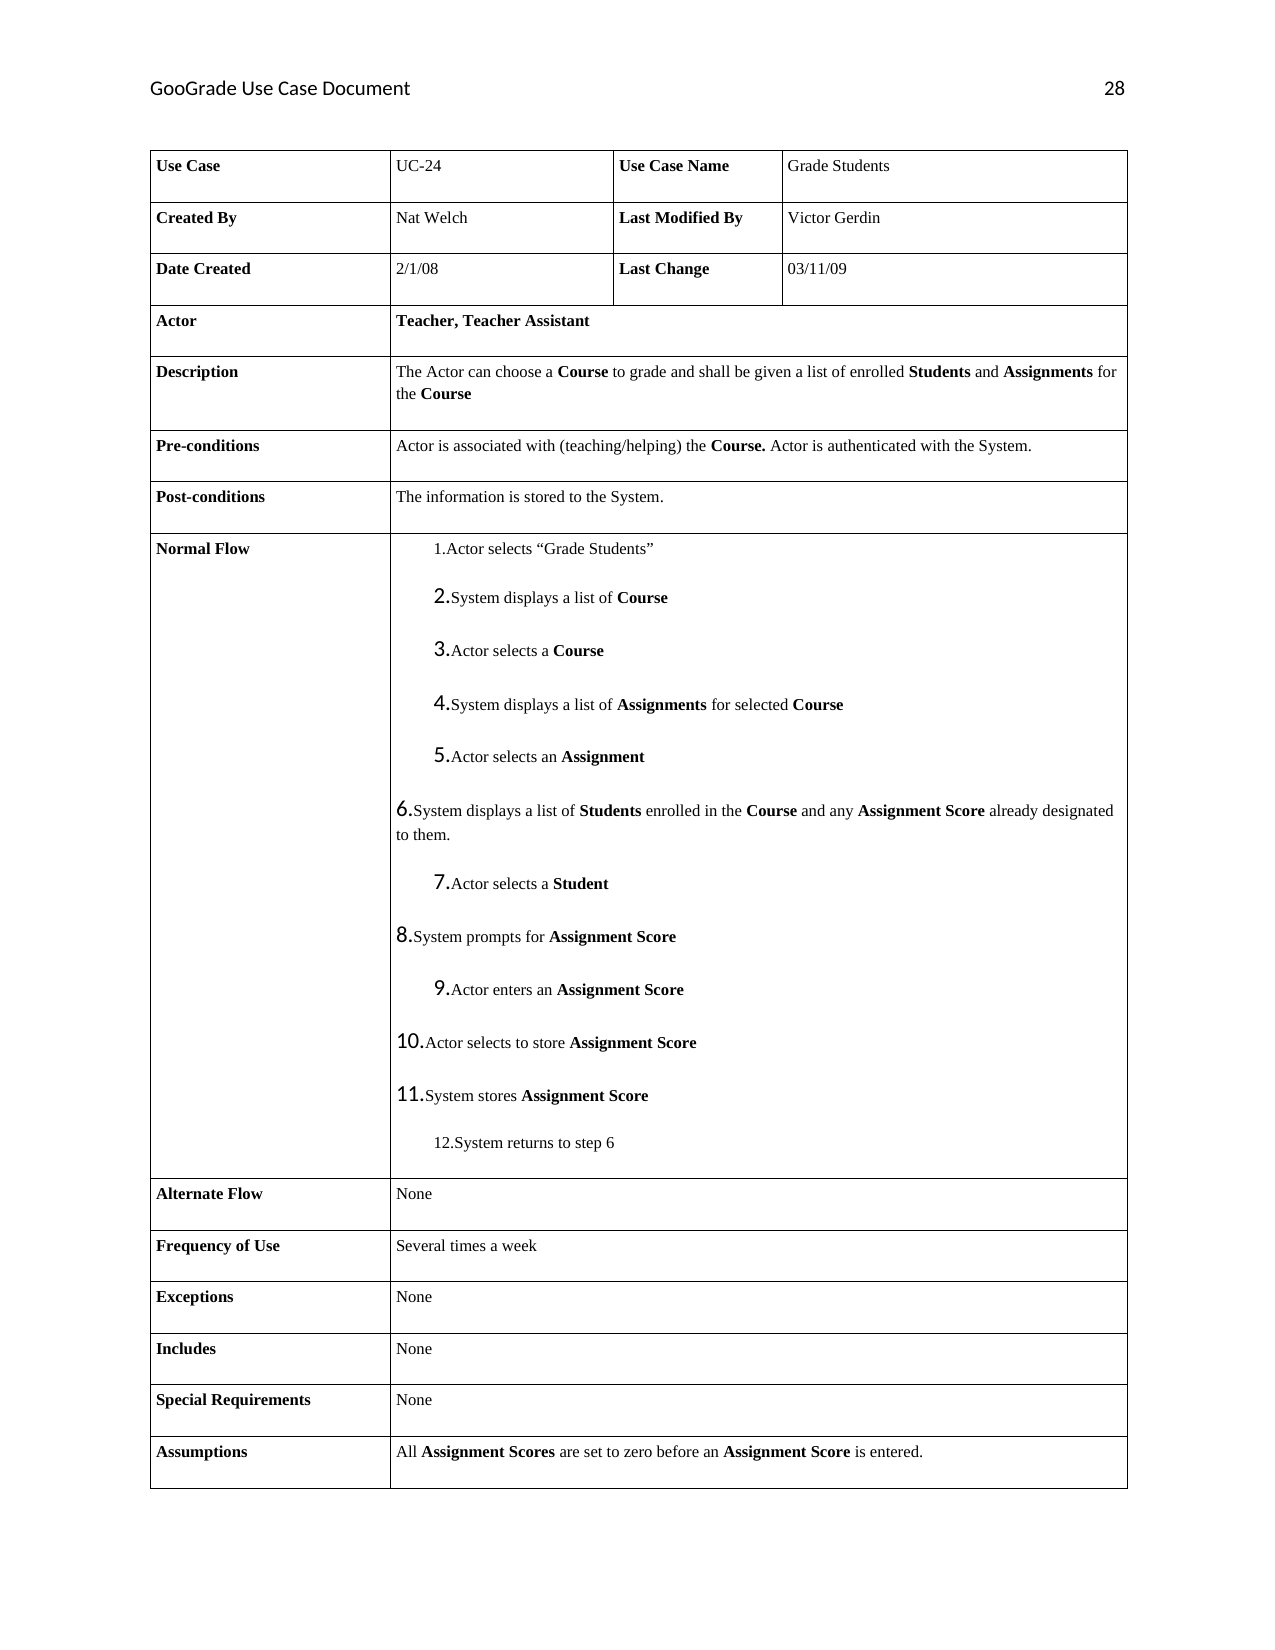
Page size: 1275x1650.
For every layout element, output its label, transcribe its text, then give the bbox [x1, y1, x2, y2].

table_cell Last Change [614, 254, 782, 305]
table_cell Alternate Flow [151, 1179, 390, 1230]
table_cell Frequency of Use [151, 1231, 390, 1281]
table_header Grade Students [783, 151, 1127, 202]
table_cell Created By [151, 203, 390, 253]
table_cell Actor [151, 306, 390, 356]
table_cell Last Modified By [614, 203, 782, 253]
table_cell All Assignment Scores are set to zero before an Assignment Score is entered. [391, 1437, 1127, 1487]
table_cell Victor Gerdin [783, 203, 1127, 253]
table_cell The Actor can choose a Course to grade and shall be given a list of enrolled Students and Assignments for the Course [391, 357, 1127, 430]
table_cell Exceptions [151, 1282, 390, 1333]
table_cell Date Created [151, 254, 390, 305]
table_cell 2/1/08 [391, 254, 613, 305]
table_cell None [391, 1334, 1127, 1384]
table_cell None [391, 1179, 1127, 1230]
table_cell Nat Welch [391, 203, 613, 253]
table_cell None [391, 1282, 1127, 1333]
table_cell Pre-conditions [151, 431, 390, 481]
table_cell Includes [151, 1334, 390, 1384]
table_cell Teacher, Teacher Assistant [391, 306, 1127, 356]
table_cell 03/11/09 [783, 254, 1127, 305]
table_header Use Case [151, 151, 390, 202]
table_cell Description [151, 357, 390, 430]
table_cell The information is stored to the System. [391, 482, 1127, 533]
table_cell Special Requirements [151, 1385, 390, 1436]
table_cell Actor is associated with (teaching/helping) the Course. Actor is authenticated with the System. [391, 431, 1127, 481]
table_header Use Case Name [614, 151, 782, 202]
table_cell Normal Flow [151, 534, 390, 1178]
table_header UC-24 [391, 151, 613, 202]
table_cell Assumptions [151, 1437, 390, 1487]
table_cell None [391, 1385, 1127, 1436]
table_cell Actor selects “Grade Students” System displays a list of Course Actor selects a Course System displays a list of Assignments for selected Course Actor selects an Assignment System displays a list of Students enrolled in the Course and any Assignment Score already designated to them. Actor selects a Student System prompts for Assignment Score Actor enters an Assignment Score Actor selects to store Assignment Score System stores Assignment Score System returns to step 6 [391, 534, 1127, 1178]
table_cell Post-conditions [151, 482, 390, 533]
table_cell Several times a week [391, 1231, 1127, 1281]
